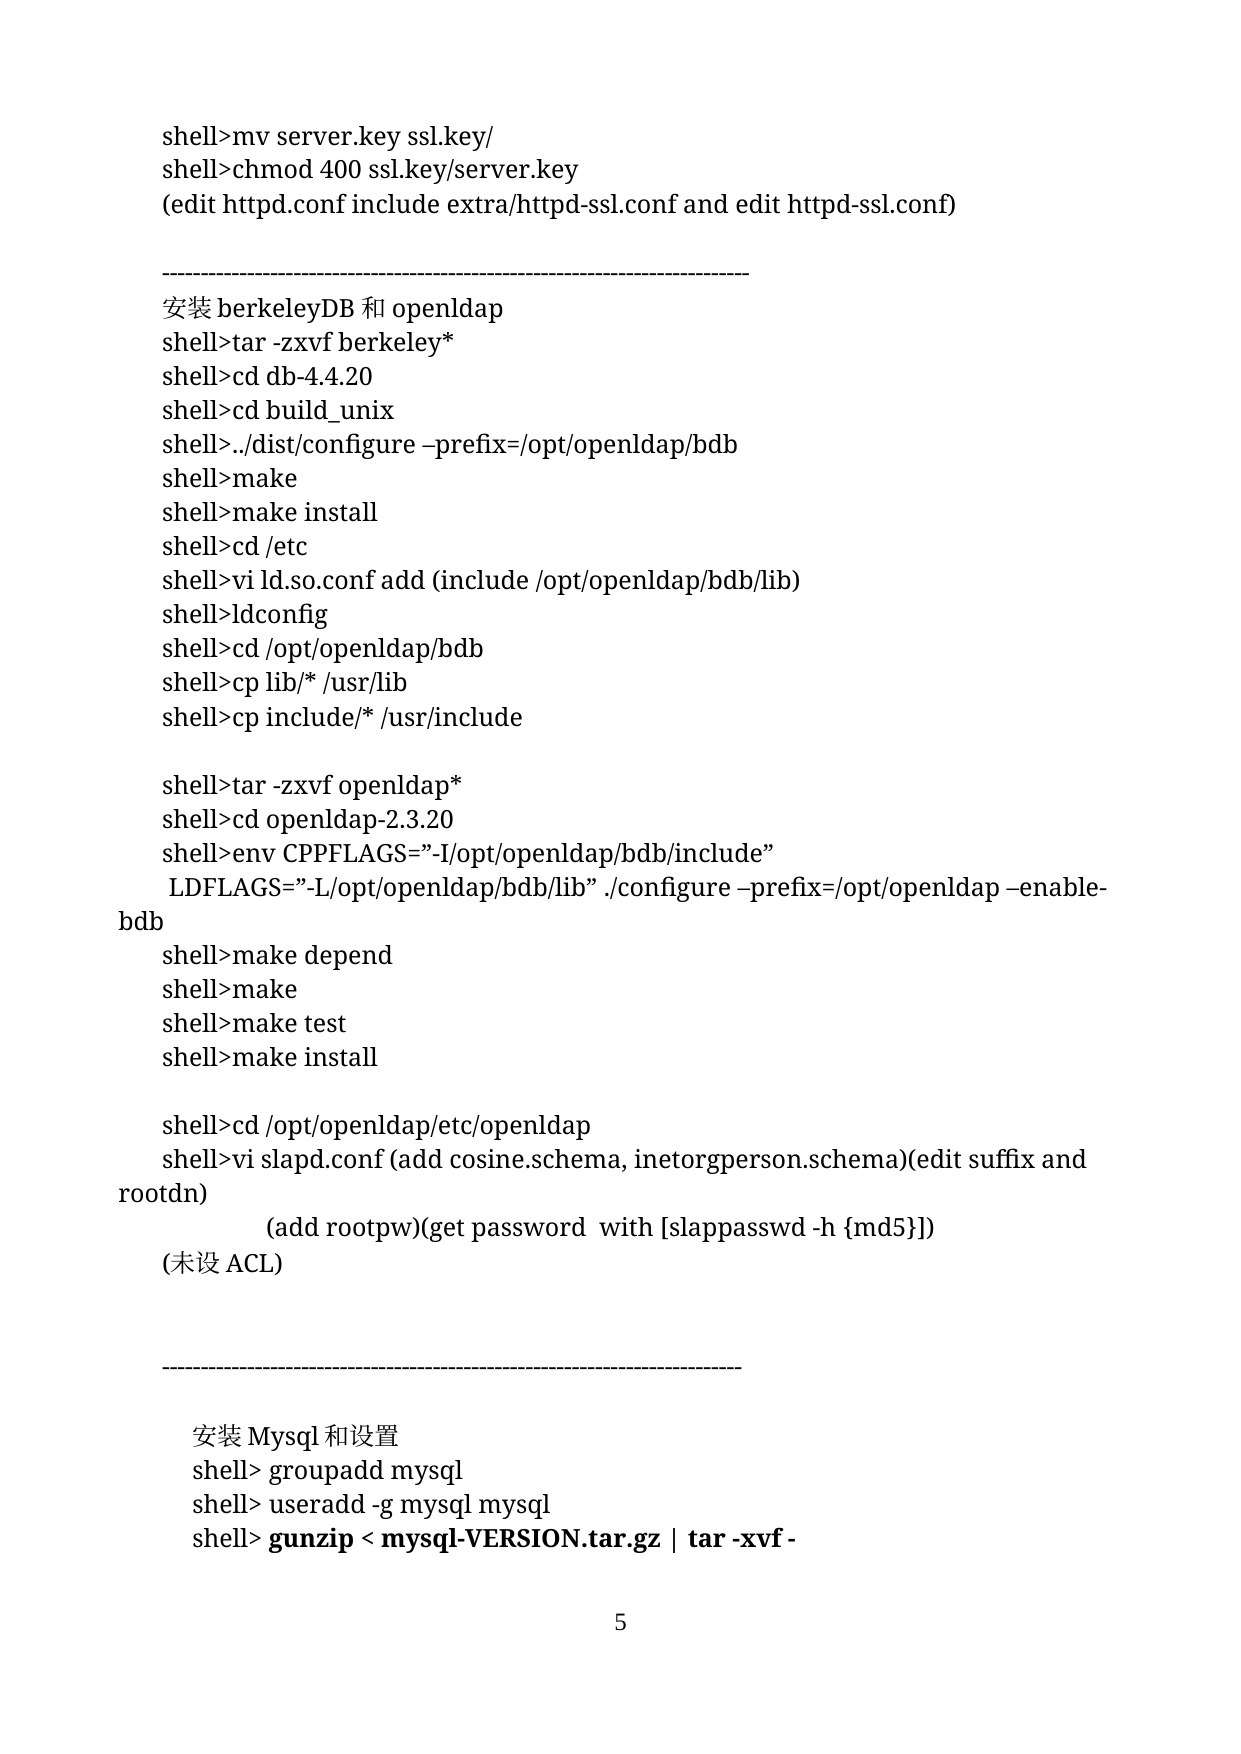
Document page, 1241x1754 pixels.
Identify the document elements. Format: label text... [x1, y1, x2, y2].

text --------------------------------------------------------------------------- [118, 1348, 1122, 1382]
text shell> useradd -g mysql mysql [118, 1487, 1122, 1521]
text LDFLAGS=”-L/opt/openldap/bdb/lib” ./configure –prefix=/opt/openldap –enable-bdb [118, 869, 1122, 938]
text shell>make depend [118, 938, 1122, 972]
text shell>make install [118, 495, 1122, 529]
text shell>tar -zxvf openldap* [118, 767, 1122, 801]
text shell>chmod 400 ssl.key/server.key [118, 152, 1122, 186]
text shell>mv server.key ssl.key/ [118, 118, 1122, 152]
text shell>make [118, 461, 1122, 495]
text shell>../dist/configure –prefix=/opt/openldap/bdb [118, 427, 1122, 461]
text shell>cp include/* /usr/include [118, 699, 1122, 733]
text shell>cd /opt/openldap/etc/openldap [118, 1108, 1122, 1142]
text (未设ACL) [118, 1244, 1122, 1280]
text ---------------------------------------------------------------------------- [118, 254, 1122, 288]
text shell>make [118, 972, 1122, 1006]
text shell>cd /opt/openldap/bdb [118, 631, 1122, 665]
text 安装berkeleyDB 和openldap [118, 288, 1122, 324]
text shell>make install [118, 1040, 1122, 1074]
text (add rootpw)(get password with [slappasswd -h {md5}]) [118, 1210, 1122, 1244]
text shell>vi ld.so.conf add (include /opt/openldap/bdb/lib) [118, 563, 1122, 597]
text shell>ldconfig [118, 597, 1122, 631]
text 安装Mysql和设置 [118, 1416, 1122, 1452]
text shell>cd /etc [118, 529, 1122, 563]
text shell> gunzip < mysql-VERSION.tar.gz | tar -xvf - [118, 1521, 1122, 1555]
text shell>cp lib/* /usr/lib [118, 665, 1122, 699]
text (edit httpd.conf include extra/httpd-ssl.conf and edit httpd-ssl.conf) [118, 186, 1122, 220]
text shell>cd db-4.4.20 [118, 358, 1122, 393]
text shell>env CPPFLAGS=”-I/opt/openldap/bdb/include” [118, 835, 1122, 869]
text shell>vi slapd.conf (add cosine.schema, inetorgperson.schema)(edit suffix and rootdn) [118, 1142, 1122, 1210]
text shell>cd openldap-2.3.20 [118, 801, 1122, 835]
text shell>tar -zxvf berkeley* [118, 324, 1122, 358]
text shell>make test [118, 1006, 1122, 1040]
text shell> groupadd mysql [118, 1452, 1122, 1487]
text shell>cd build_unix [118, 393, 1122, 427]
